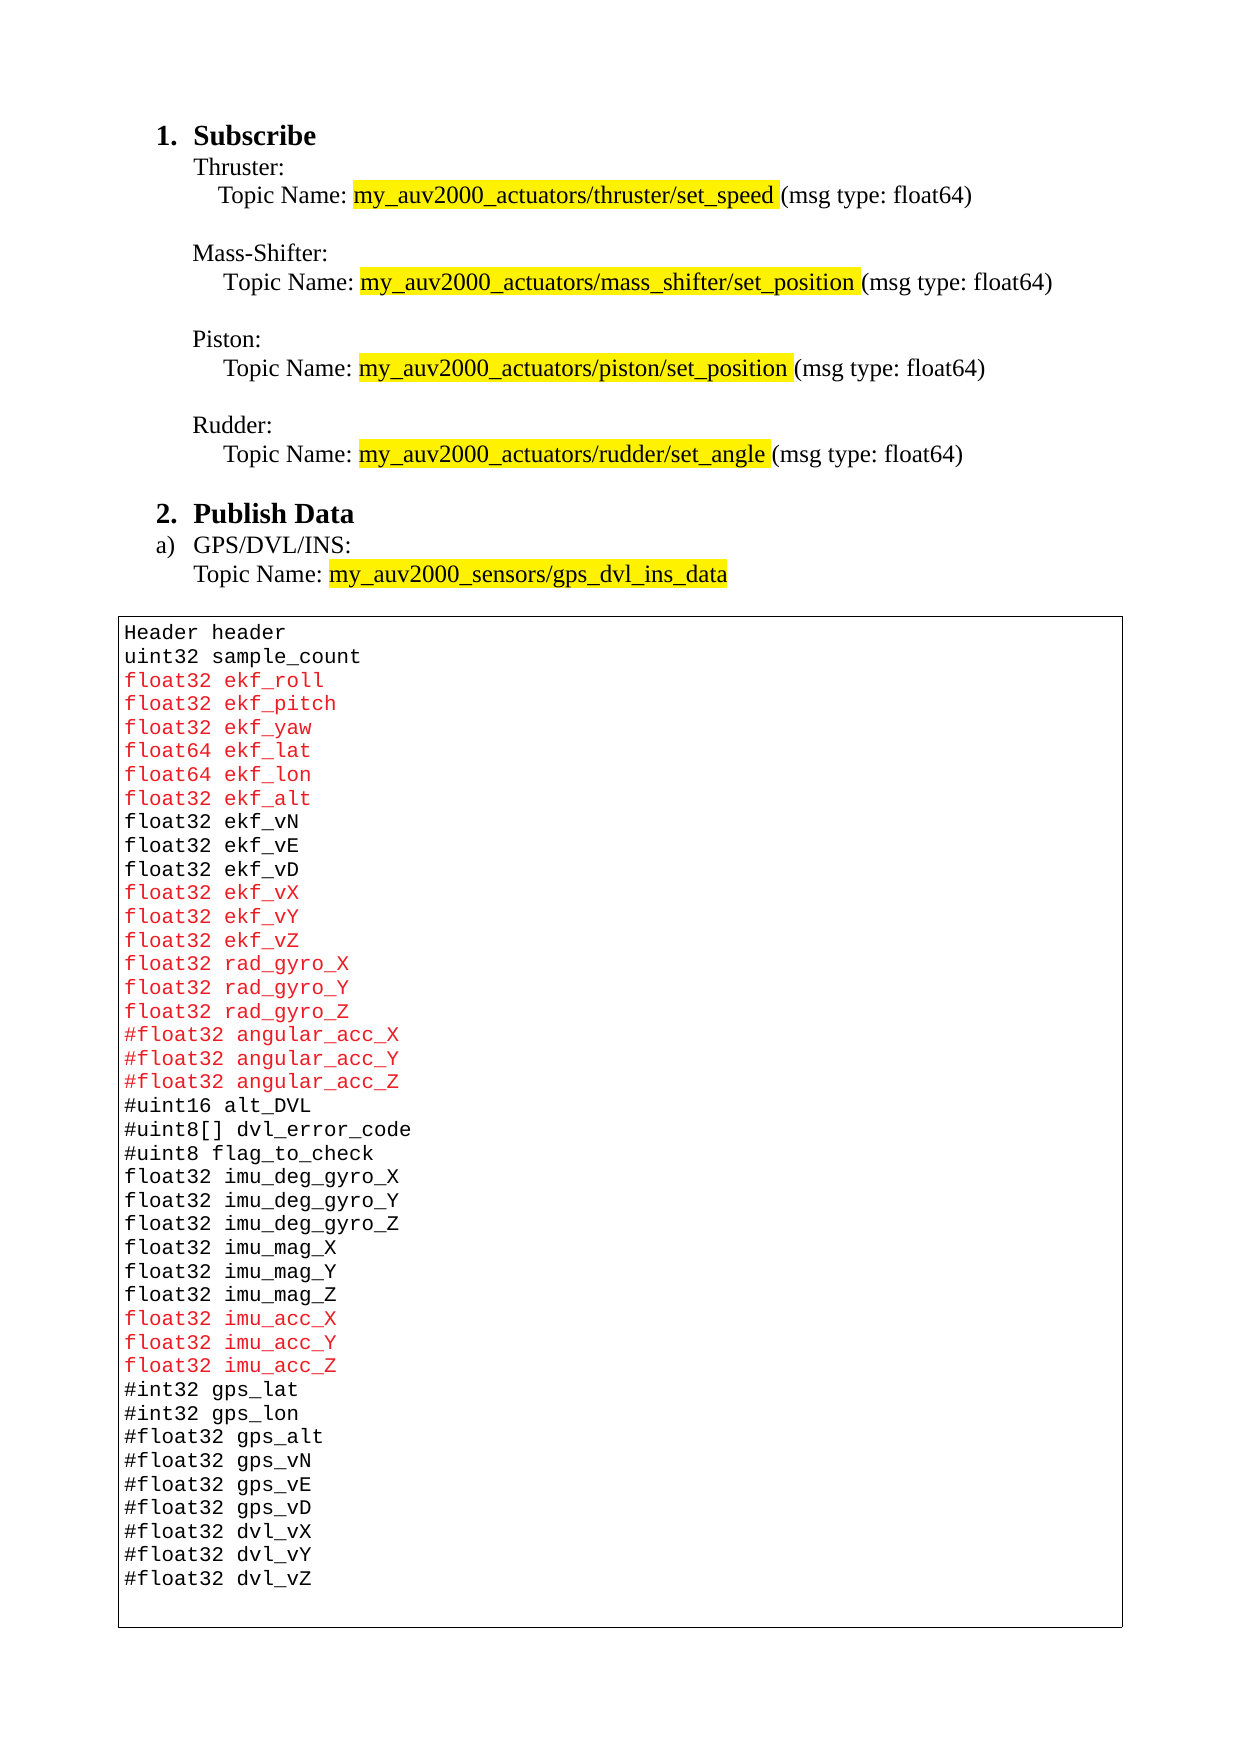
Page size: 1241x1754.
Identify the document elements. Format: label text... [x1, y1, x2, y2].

text Topic Name: my_auv2000_actuators/piston/set_position (msg type: float64) [118, 353, 1122, 382]
list Thruster: [156, 152, 1122, 180]
list Subscribe [156, 118, 1122, 152]
text Mass-Shifter: [118, 238, 1122, 267]
table_header Header header uint32 sample_count float32 ekf_roll float32 ekf_pitch float32 ekf_yaw float64 ekf_lat float64 ekf_lon float32 ekf_alt float32 ekf_vN float32 ekf_vE float32 ekf_vD float32 ekf_vX float32 ekf_vY float32 ekf_vZ float32 rad_gyro_X float32 rad_gyro_Y float32 rad_gyro_Z #float32 angular_acc_X #float32 angular_acc_Y #float32 angular_acc_Z #uint16 alt_DVL #uint8[] dvl_error_code #uint8 flag_to_check float32 imu_deg_gyro_X float32 imu_deg_gyro_Y float32 imu_deg_gyro_Z float32 imu_mag_X float32 imu_mag_Y float32 imu_mag_Z float32 imu_acc_X float32 imu_acc_Y float32 imu_acc_Z #int32 gps_lat #int32 gps_lon #float32 gps_alt #float32 gps_vN #float32 gps_vE #float32 gps_vD #float32 dvl_vX #float32 dvl_vY #float32 dvl_vZ [119, 617, 1122, 1627]
text Rudder: [118, 410, 1122, 439]
text Topic Name: my_auv2000_actuators/rudder/set_angle (msg type: float64) [118, 439, 1122, 468]
text Topic Name: my_auv2000_actuators/mass_shifter/set_position (msg type: float64) [118, 267, 1122, 295]
list GPS/DVL/INS: [156, 530, 1122, 559]
list Topic Name: my_auv2000_actuators/thruster/set_speed (msg type: float64) [156, 180, 1122, 209]
list Topic Name: my_auv2000_sensors/gps_dvl_ins_data [156, 559, 1122, 588]
text Piston: [118, 324, 1122, 353]
list Publish Data [156, 497, 1122, 530]
